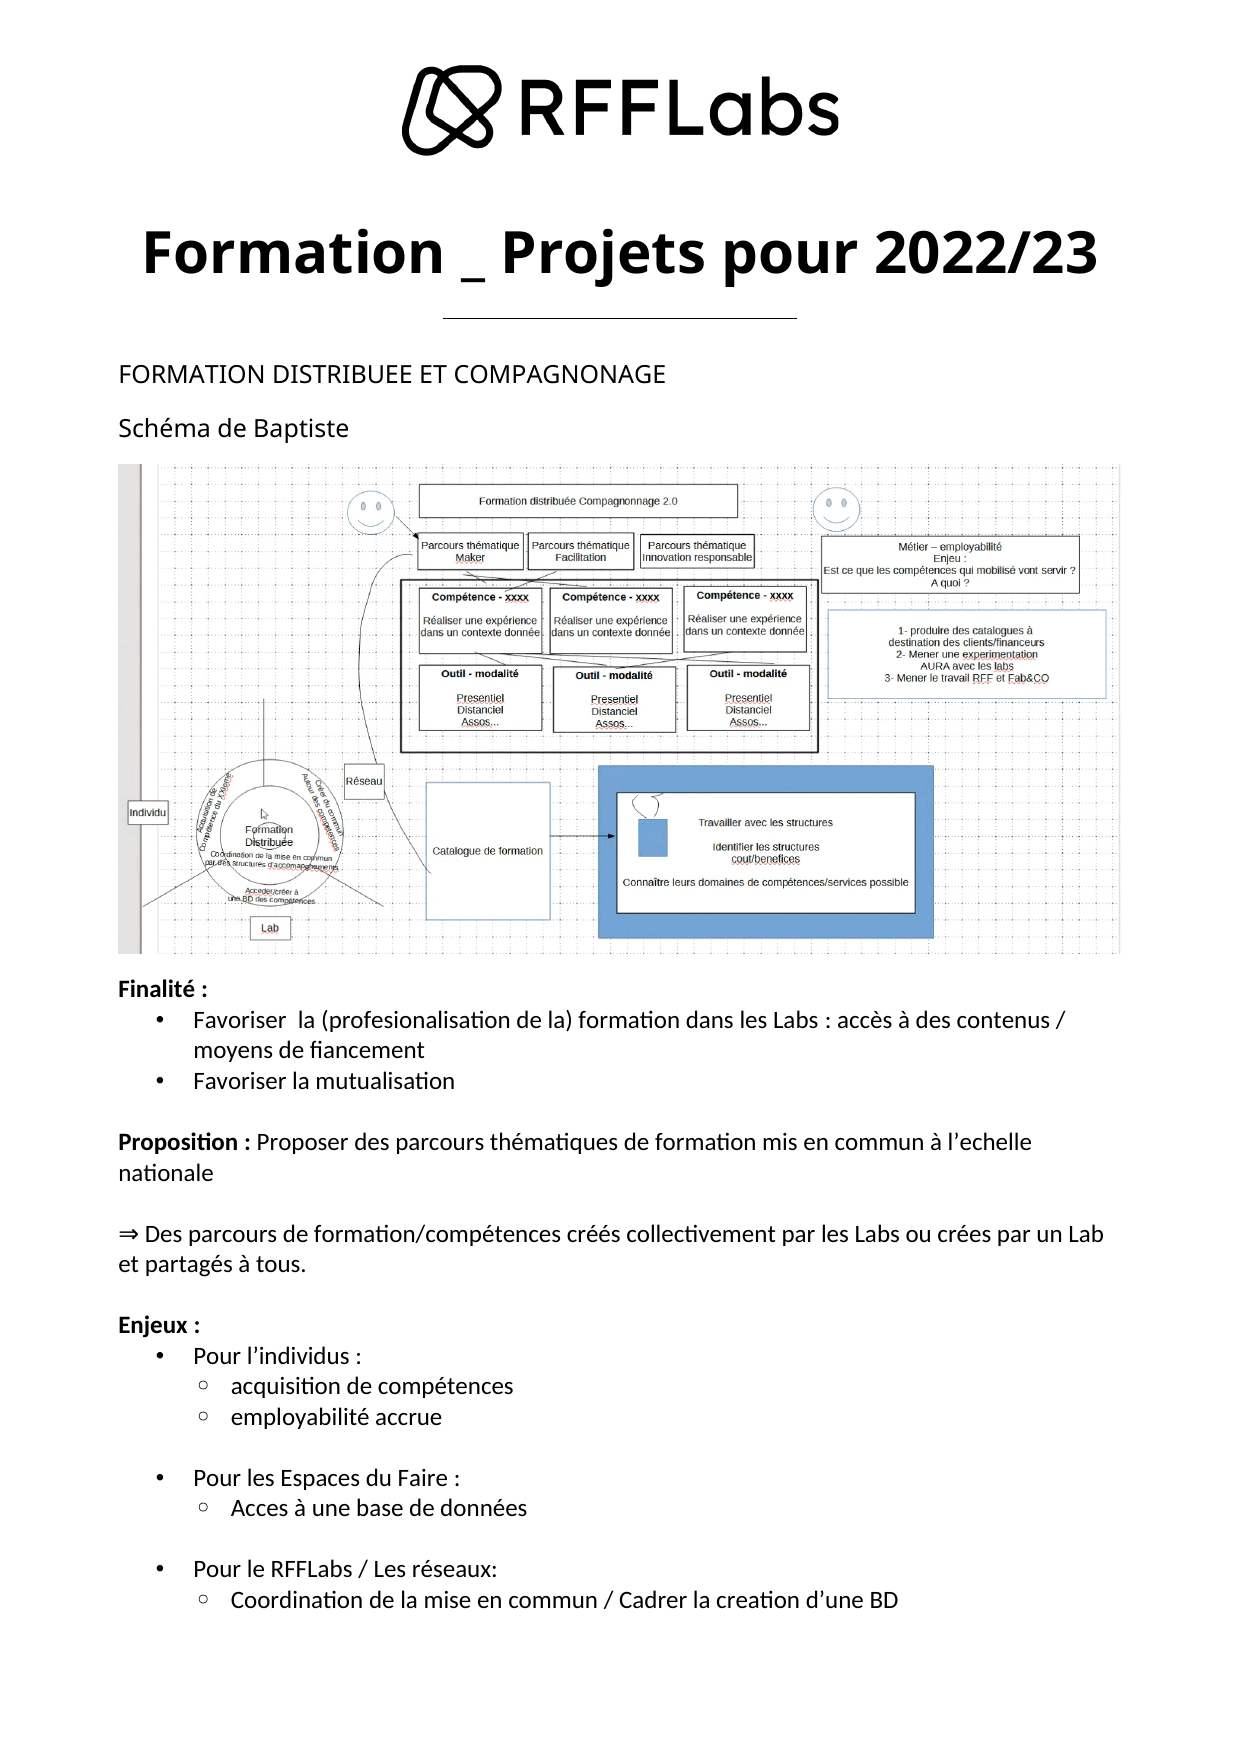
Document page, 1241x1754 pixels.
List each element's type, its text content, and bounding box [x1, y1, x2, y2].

list employabilité accrue [193, 1401, 1122, 1431]
text ⇒ Des parcours de formation/compétences créés collectivement par les Labs ou crées par un Lab et partagés à tous. [118, 1218, 1122, 1279]
text Schéma de Baptiste [118, 411, 1122, 445]
text FORMATION DISTRIBUEE ET COMPAGNONAGE [118, 357, 1122, 391]
text Finalité : [118, 974, 1122, 1004]
picture [401, 65, 839, 156]
list Pour le RFFLabs / Les réseaux: [156, 1553, 1122, 1584]
title Formation _ Projets pour 2022/23 [118, 211, 1122, 291]
text Proposition : Proposer des parcours thématiques de formation mis en commun à l’echelle nationale [118, 1126, 1122, 1187]
picture [118, 464, 1123, 954]
list Pour les Espaces du Faire : [156, 1462, 1122, 1492]
text Enjeux : [118, 1309, 1122, 1340]
list acquisition de compétences [193, 1370, 1122, 1401]
list Pour l’individus : [156, 1340, 1122, 1370]
list Coordination de la mise en commun / Cadrer la creation d’une BD [193, 1584, 1122, 1614]
list Favoriser la mutualisation [156, 1065, 1122, 1096]
list Favoriser la (profesionalisation de la) formation dans les Labs : accès à des contenus / moyens de fiancement [156, 1004, 1122, 1065]
list Acces à une base de données [193, 1492, 1122, 1523]
